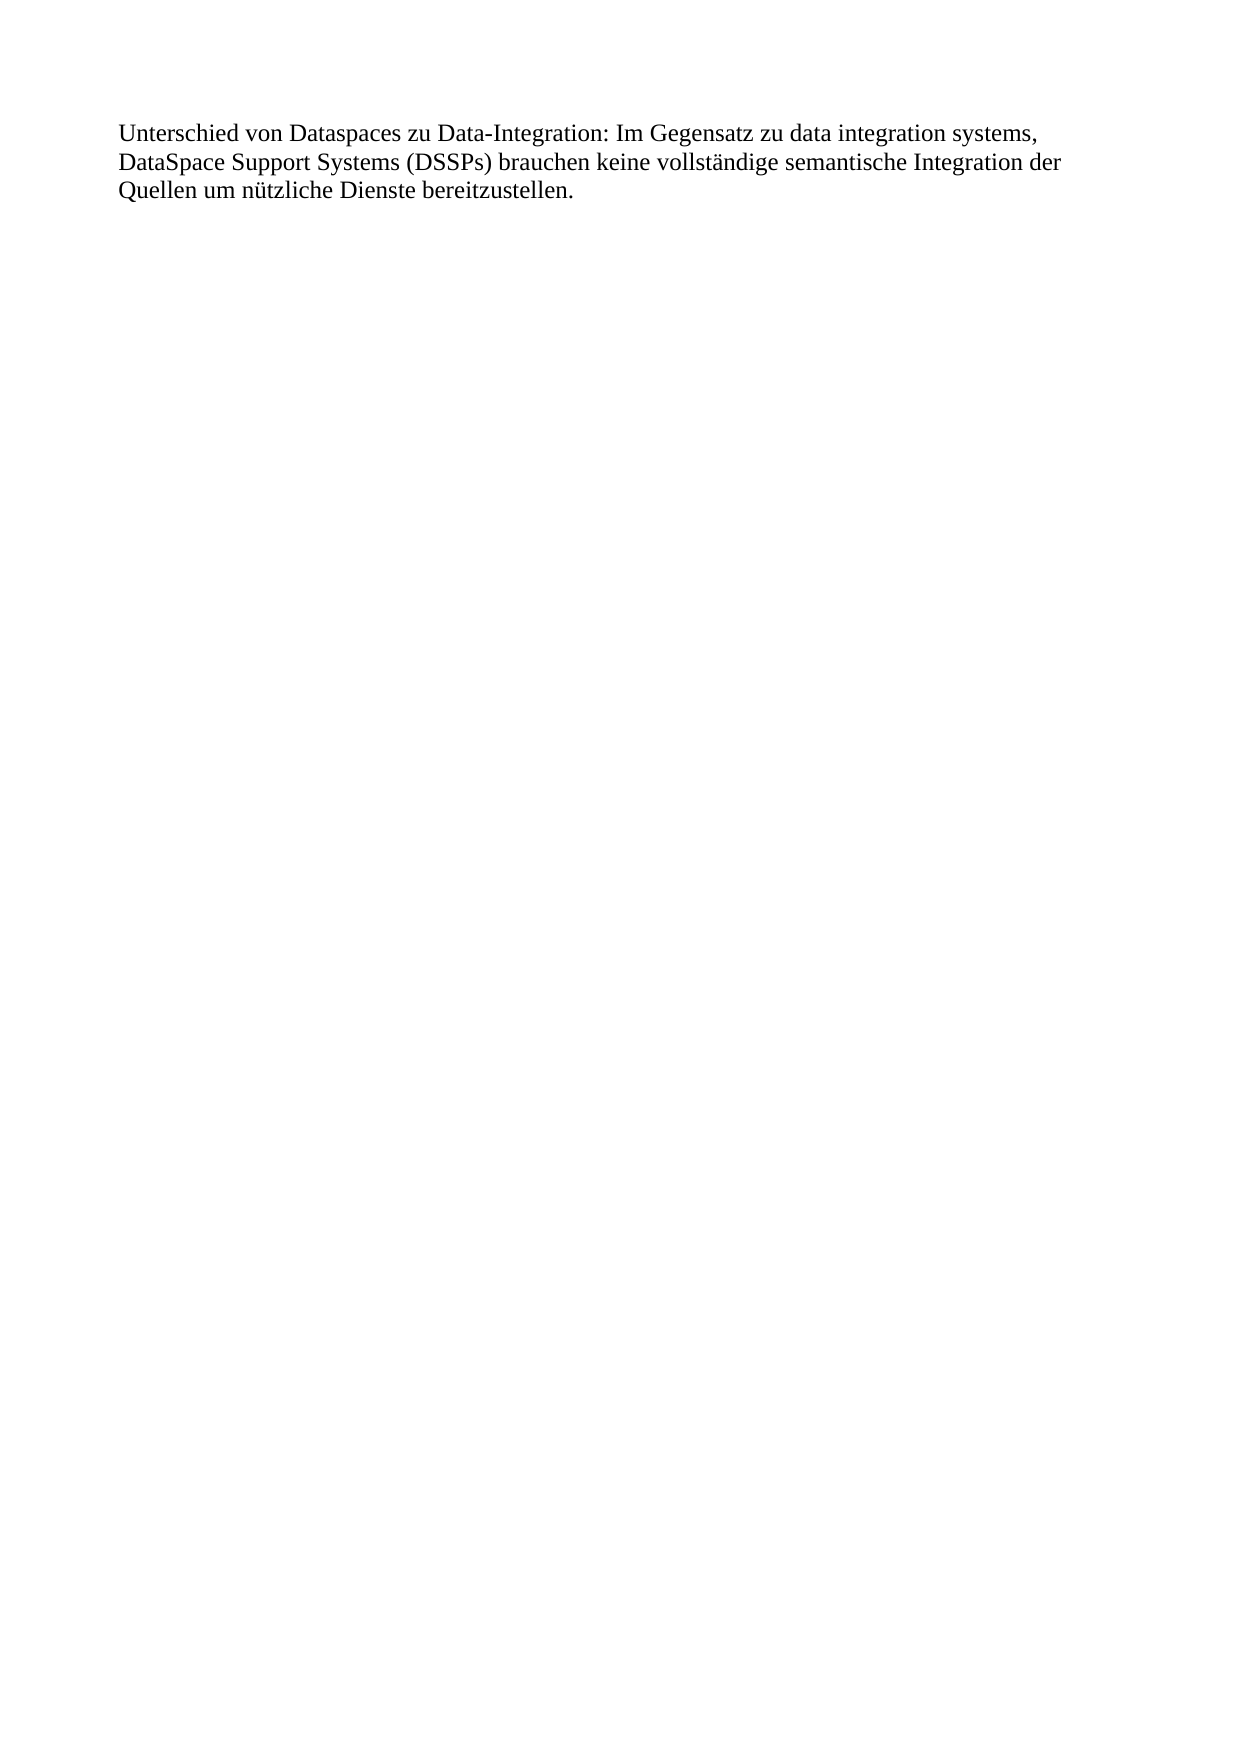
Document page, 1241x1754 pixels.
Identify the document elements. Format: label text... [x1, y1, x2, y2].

text Unterschied von Dataspaces zu Data-Integration: Im Gegensatz zu data integration systems, DataSpace Support Systems (DSSPs) brauchen keine vollständige semantische Integration der Quellen um nützliche Dienste bereitzustellen. [118, 118, 1122, 204]
